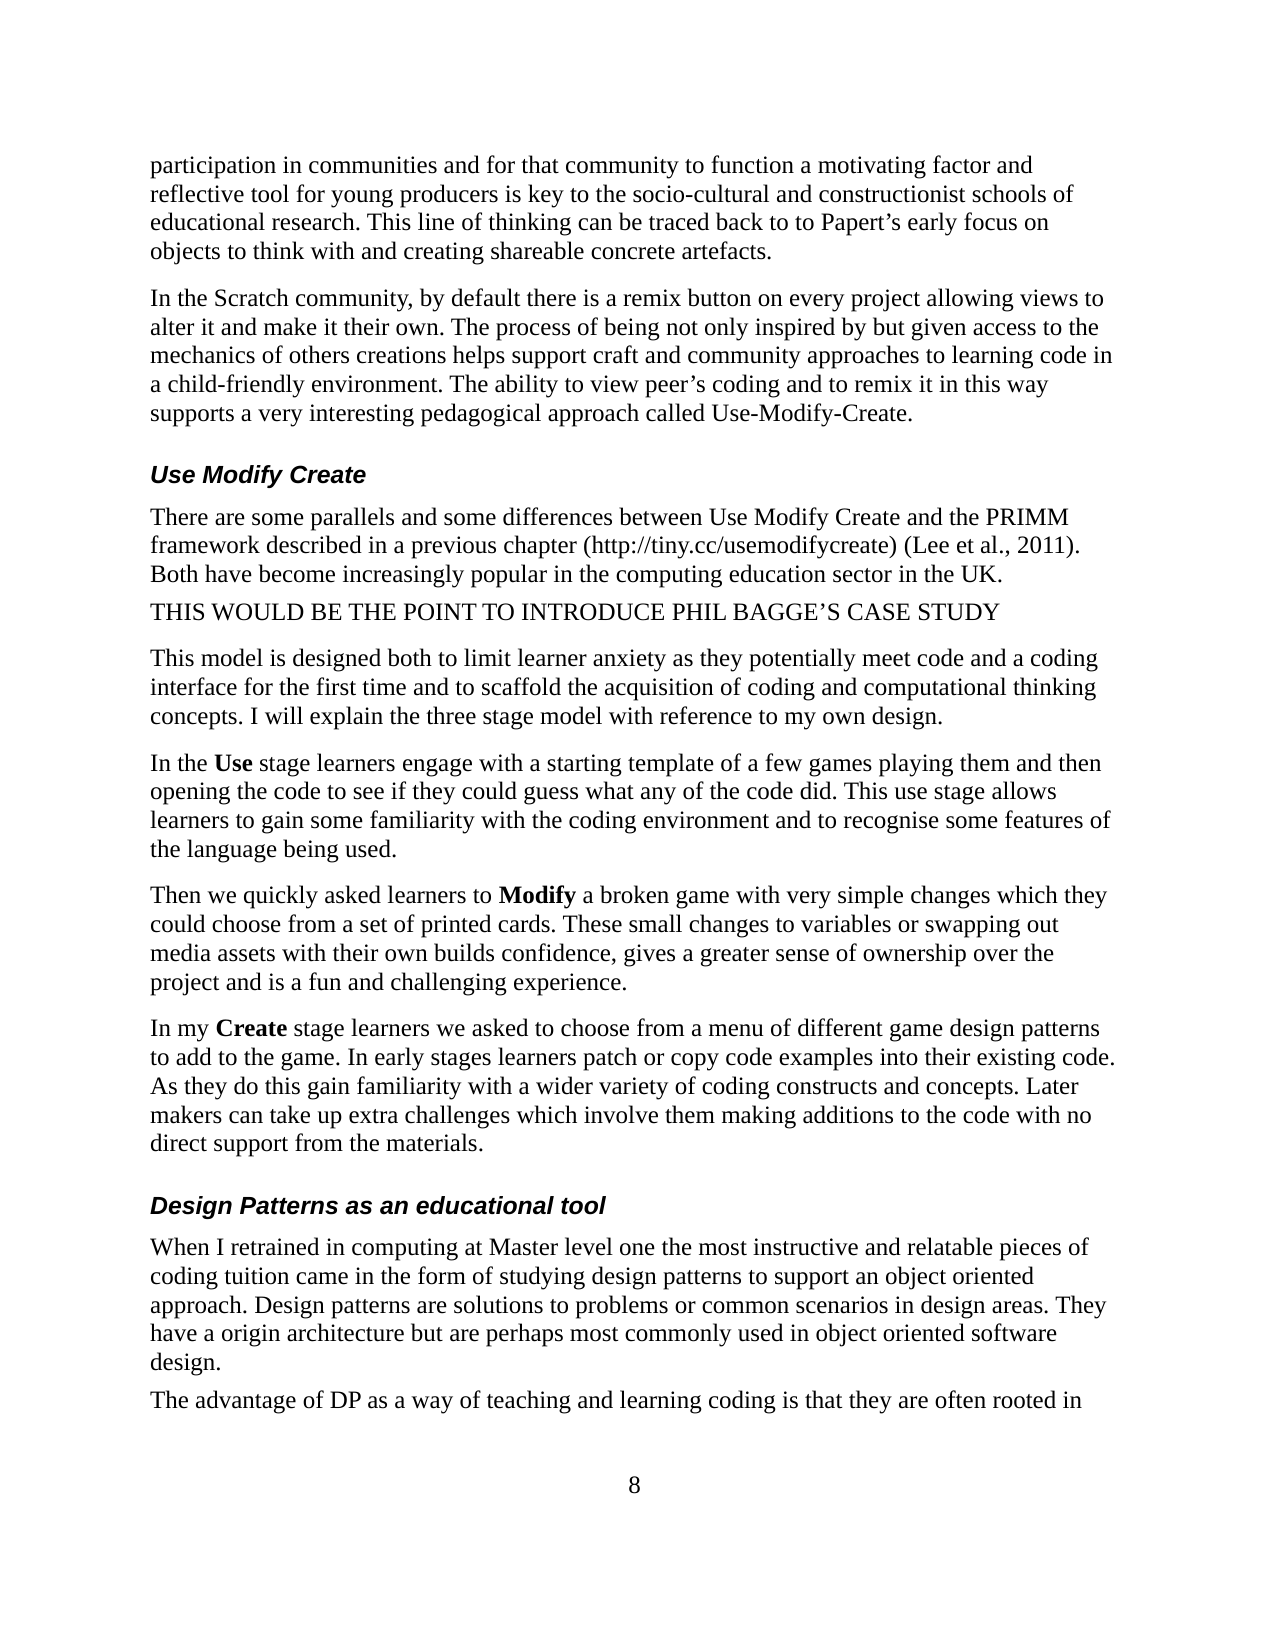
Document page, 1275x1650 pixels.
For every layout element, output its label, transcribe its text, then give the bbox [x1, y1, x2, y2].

text participation in communities and for that community to function a motivating factor and reflective tool for young producers is key to the socio-cultural and constructionist schools of educational research. This line of thinking can be traced back to to Papert’s early focus on objects to think with and creating shareable concrete artefacts. [150, 150, 1125, 265]
text Then we quickly asked learners to Modify a broken game with very simple changes which they could choose from a set of printed cards. These small changes to variables or swapping out media assets with their own builds confidence, gives a greater sense of ownership over the project and is a fun and challenging experience. [150, 881, 1125, 996]
text This model is designed both to limit learner anxiety as they potentially meet code and a coding interface for the first time and to scaffold the acquisition of coding and computational thinking concepts. I will explain the three stage model with reference to my own design. [150, 643, 1125, 730]
text There are some parallels and some differences between Use Modify Create and the PRIMM framework described in a previous chapter (http://tiny.cc/usemodifycreate) (Lee et al., 2011). Both have become increasingly popular in the computing education sector in the UK. [150, 502, 1125, 588]
text When I retrained in computing at Master level one the most instructive and relatable pieces of coding tuition came in the form of studying design patterns to support an object oriented approach. Design patterns are solutions to problems or common scenarios in design areas. They have a origin architecture but are perhaps most commonly used in object oriented software design. [150, 1232, 1125, 1376]
subtitle Use Modify Create [150, 461, 1125, 489]
subtitle Design Patterns as an educational tool [150, 1191, 1125, 1220]
text In the Use stage learners engage with a starting template of a few games playing them and then opening the code to see if they could guess what any of the code did. This use stage allows learners to gain some familiarity with the coding environment and to recognise some features of the language being used. [150, 748, 1125, 863]
text In the Scratch community, by default there is a remix button on every project allowing views to alter it and make it their own. The process of being not only inspired by but given access to the mechanics of others creations helps support craft and community approaches to learning code in a child-friendly environment. The ability to view peer’s coding and to remix it in this way supports a very interesting pedagogical approach called Use-Modify-Create. [150, 283, 1125, 427]
text THIS WOULD BE THE POINT TO INTRODUCE PHIL BAGGE’S CASE STUDY [150, 597, 1125, 626]
text In my Create stage learners we asked to choose from a menu of different game design patterns to add to the game. In early stages learners patch or copy code examples into their existing code. As they do this gain familiarity with a wider variety of coding constructs and concepts. Later makers can take up extra challenges which involve them making additions to the code with no direct support from the materials. [150, 1013, 1125, 1157]
text The advantage of DP as a way of teaching and learning coding is that they are often rooted in [150, 1385, 1125, 1414]
